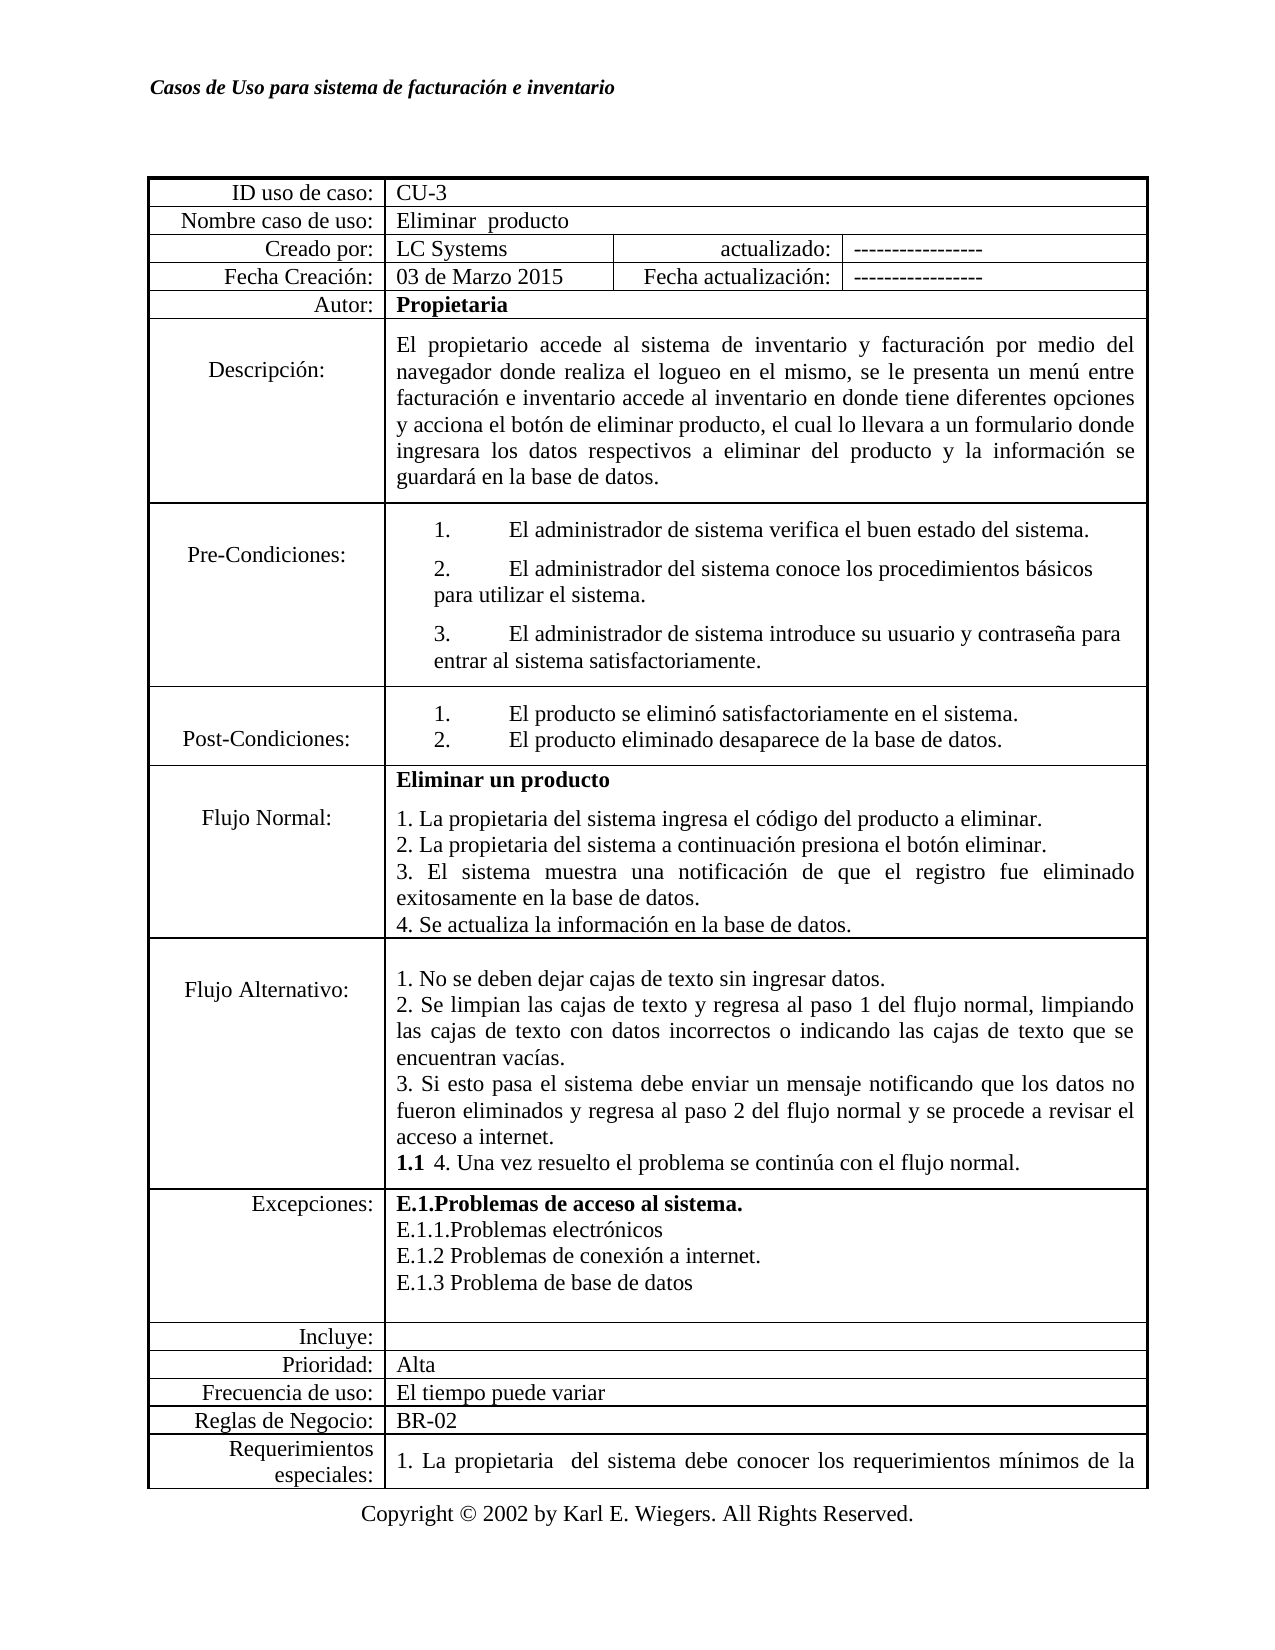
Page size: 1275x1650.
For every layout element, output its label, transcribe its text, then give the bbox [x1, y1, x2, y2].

table_cell Requerimientos especiales: [150, 1435, 384, 1487]
table_cell actualizado: [614, 235, 842, 262]
table_cell Fecha Creación: [150, 263, 384, 289]
table_cell Propietaria [386, 291, 1146, 317]
table_cell El producto se eliminó satisfactoriamente en el sistema. El producto eliminado desaparece de la base de datos. [386, 687, 1146, 765]
table_cell Prioridad: [150, 1351, 384, 1377]
table_cell Nombre caso de uso: [150, 207, 384, 234]
table_cell Alta [386, 1351, 1146, 1377]
table_cell El administrador de sistema verifica el buen estado del sistema. El administrador del sistema conoce los procedimientos básicos para utilizar el sistema. El administrador de sistema introduce su usuario y contraseña para entrar al sistema satisfactoriamente. [386, 504, 1146, 686]
table_cell El propietario accede al sistema de inventario y facturación por medio del navegador donde realiza el logueo en el mismo, se le presenta un menú entre facturación e inventario accede al inventario en donde tiene diferentes opciones y acciona el botón de eliminar producto, el cual lo llevara a un formulario donde ingresara los datos respectivos a eliminar del producto y la información se guardará en la base de datos. [386, 319, 1146, 502]
table_cell Flujo Alternativo: [150, 939, 384, 1188]
table_cell 03 de Marzo 2015 [386, 263, 613, 289]
table_cell BR-02 [386, 1407, 1146, 1433]
table_header CU-3 [386, 180, 1146, 206]
table_cell Reglas de Negocio: [150, 1407, 384, 1433]
table_cell E.1.Problemas de acceso al sistema. E.1.1.Problemas electrónicos E.1.2 Problemas de conexión a internet. E.1.3 Problema de base de datos [386, 1190, 1146, 1322]
table_cell Excepciones: [150, 1190, 384, 1322]
table_cell Fecha actualización: [614, 263, 842, 289]
table_cell El tiempo puede variar [386, 1379, 1146, 1405]
table_cell Autor: [150, 291, 384, 317]
table_cell Frecuencia de uso: [150, 1379, 384, 1405]
table_cell Eliminar un producto 1. La propietaria del sistema ingresa el código del producto a eliminar. 2. La propietaria del sistema a continuación presiona el botón eliminar. 3. El sistema muestra una notificación de que el registro fue eliminado exitosamente en la base de datos. 4. Se actualiza la información en la base de datos. [386, 766, 1146, 937]
table_cell LC Systems [386, 235, 613, 262]
table_cell Pre-Condiciones: [150, 504, 384, 686]
table_cell Incluye: [150, 1323, 384, 1349]
table_cell ----------------- [843, 263, 1146, 289]
table_header ID uso de caso: [150, 180, 384, 206]
table_cell Post-Condiciones: [150, 687, 384, 765]
table_cell Eliminar producto [386, 207, 1146, 234]
table_cell Flujo Normal: [150, 766, 384, 937]
table_cell [386, 1323, 1146, 1349]
table_cell Descripción: [150, 319, 384, 502]
table_cell 1. La propietaria del sistema debe conocer los requerimientos mínimos de la [386, 1435, 1146, 1487]
table_cell 1. No se deben dejar cajas de texto sin ingresar datos. 2. Se limpian las cajas de texto y regresa al paso 1 del flujo normal, limpiando las cajas de texto con datos incorrectos o indicando las cajas de texto que se encuentran vacías. 3. Si esto pasa el sistema debe enviar un mensaje notificando que los datos no fueron eliminados y regresa al paso 2 del flujo normal y se procede a revisar el acceso a internet. 4. Una vez resuelto el problema se continúa con el flujo normal. [386, 939, 1146, 1188]
table_cell ----------------- [843, 235, 1146, 262]
table_cell Creado por: [150, 235, 384, 262]
